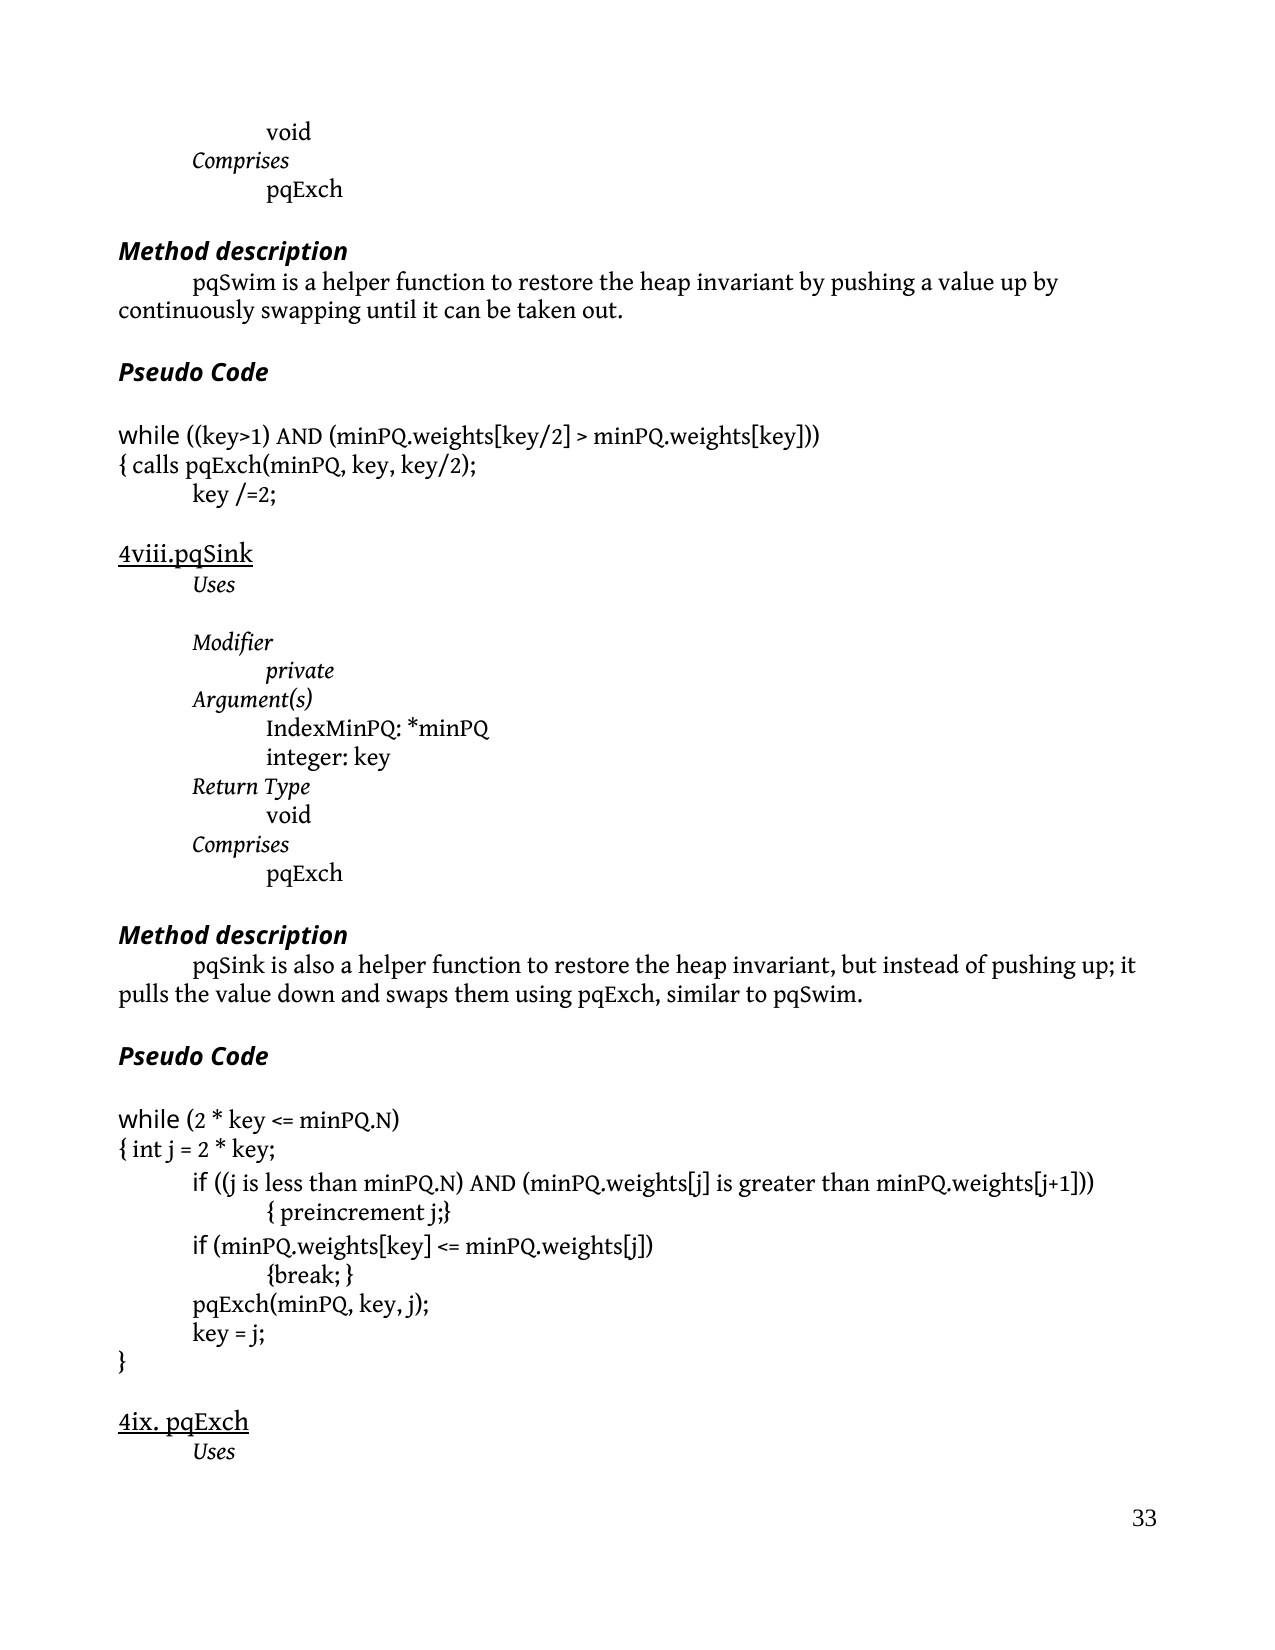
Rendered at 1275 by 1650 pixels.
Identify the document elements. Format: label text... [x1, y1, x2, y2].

text pqExch(minPQ, key, j); [118, 1291, 1157, 1320]
text while (2 * key <= minPQ.N) [118, 1102, 1157, 1136]
text Return Type [118, 773, 1157, 802]
text pqExch [118, 860, 1157, 889]
text Method description [118, 234, 1157, 268]
text pqSwim is a helper function to restore the heap invariant by pushing a value up by continuously swapping until it can be taken out. [118, 268, 1157, 326]
text Uses [118, 1438, 1157, 1467]
text 4viii.pqSink [118, 539, 1157, 570]
text key = j; [118, 1320, 1157, 1349]
text Method description [118, 918, 1157, 952]
text void [118, 802, 1157, 831]
text if ((j is less than minPQ.N) AND (minPQ.weights[j] is greater than minPQ.weights[j+1])) [118, 1165, 1157, 1199]
text void [118, 118, 1157, 147]
text key /=2; [118, 481, 1157, 510]
text { int j = 2 * key; [118, 1136, 1157, 1165]
text Pseudo Code [118, 355, 1157, 389]
text { calls pqExch(minPQ, key, key/2); [118, 452, 1157, 481]
text if (minPQ.weights[key] <= minPQ.weights[j]) [118, 1228, 1157, 1262]
text Pseudo Code [118, 1039, 1157, 1073]
text pqExch [118, 176, 1157, 205]
text { preincrement j;} [118, 1199, 1157, 1228]
text {break; } [118, 1262, 1157, 1291]
text pqSink is also a helper function to restore the heap invariant, but instead of pushing up; it pulls the value down and swaps them using pqExch, similar to pqSwim. [118, 952, 1157, 1010]
text while ((key>1) AND (minPQ.weights[key/2] > minPQ.weights[key])) [118, 418, 1157, 452]
text Argument(s) [118, 686, 1157, 715]
text 4ix. pqExch [118, 1407, 1157, 1438]
text } [118, 1349, 1157, 1378]
text Comprises [118, 831, 1157, 860]
text integer: key [118, 744, 1157, 773]
text Comprises [118, 147, 1157, 176]
text private [118, 657, 1157, 686]
text Uses [118, 570, 1157, 599]
text Modifier [118, 628, 1157, 657]
text IndexMinPQ: *minPQ [118, 715, 1157, 744]
